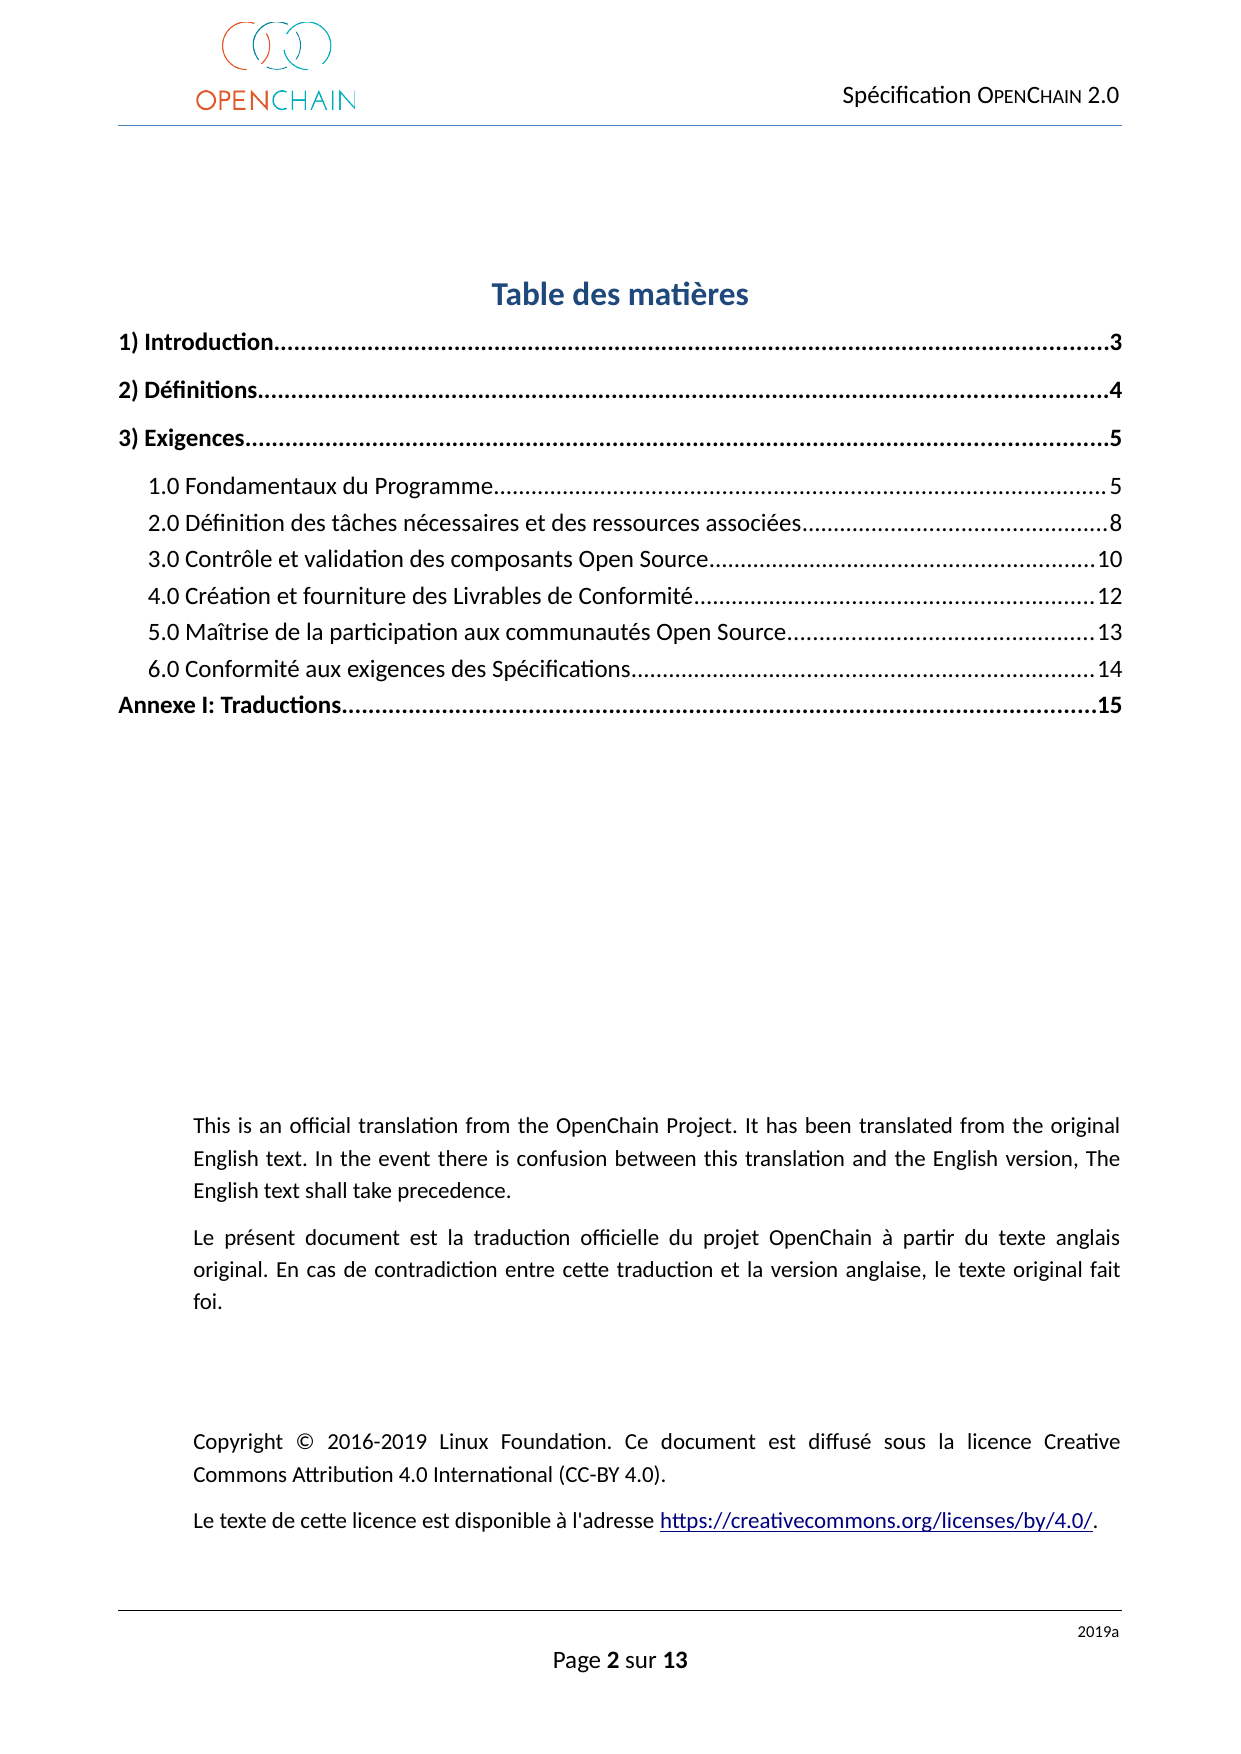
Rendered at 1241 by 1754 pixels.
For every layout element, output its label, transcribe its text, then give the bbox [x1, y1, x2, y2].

text Le présent document est la traduction officielle du projet OpenChain à partir du texte anglais original. En cas de contradiction entre cette traduction et la version anglaise, le texte original fait foi. [193, 1223, 1122, 1315]
text 5.0 Maîtrise de la participation aux communautés Open Source 13 [148, 616, 1122, 647]
picture [196, 22, 355, 111]
text 3.0 Contrôle et validation des composants Open Source 10 [148, 543, 1122, 574]
text 2.0 Définition des tâches nécessaires et des ressources associées 8 [148, 507, 1122, 537]
text Copyright © 2016-2019 Linux Foundation. Ce document est diffusé sous la licence Creative Commons Attribution 4.0 International (CC-BY 4.0). [193, 1427, 1122, 1488]
text Le texte de cette licence est disponible à l'adresse https://creativecommons.org/licenses/by/4.0/. [193, 1506, 1122, 1534]
text 2) Définitions 4 [118, 374, 1122, 404]
text 4.0 Création et fourniture des Livrables de Conformité 12 [148, 580, 1122, 610]
subtitle Table des matières [118, 273, 1122, 313]
text This is an official translation from the OpenChain Project. It has been translated from the original English text. In the event there is confusion between this translation and the English version, The English text shall take precedence. [193, 1112, 1122, 1204]
text 1.0 Fondamentaux du Programme 5 [148, 471, 1122, 501]
text 3) Exigences 5 [118, 422, 1122, 453]
text 6.0 Conformité aux exigences des Spécifications 14 [148, 653, 1122, 683]
text 1) Introduction 3 [118, 326, 1122, 356]
text Annexe I: Traductions 15 [118, 689, 1122, 720]
